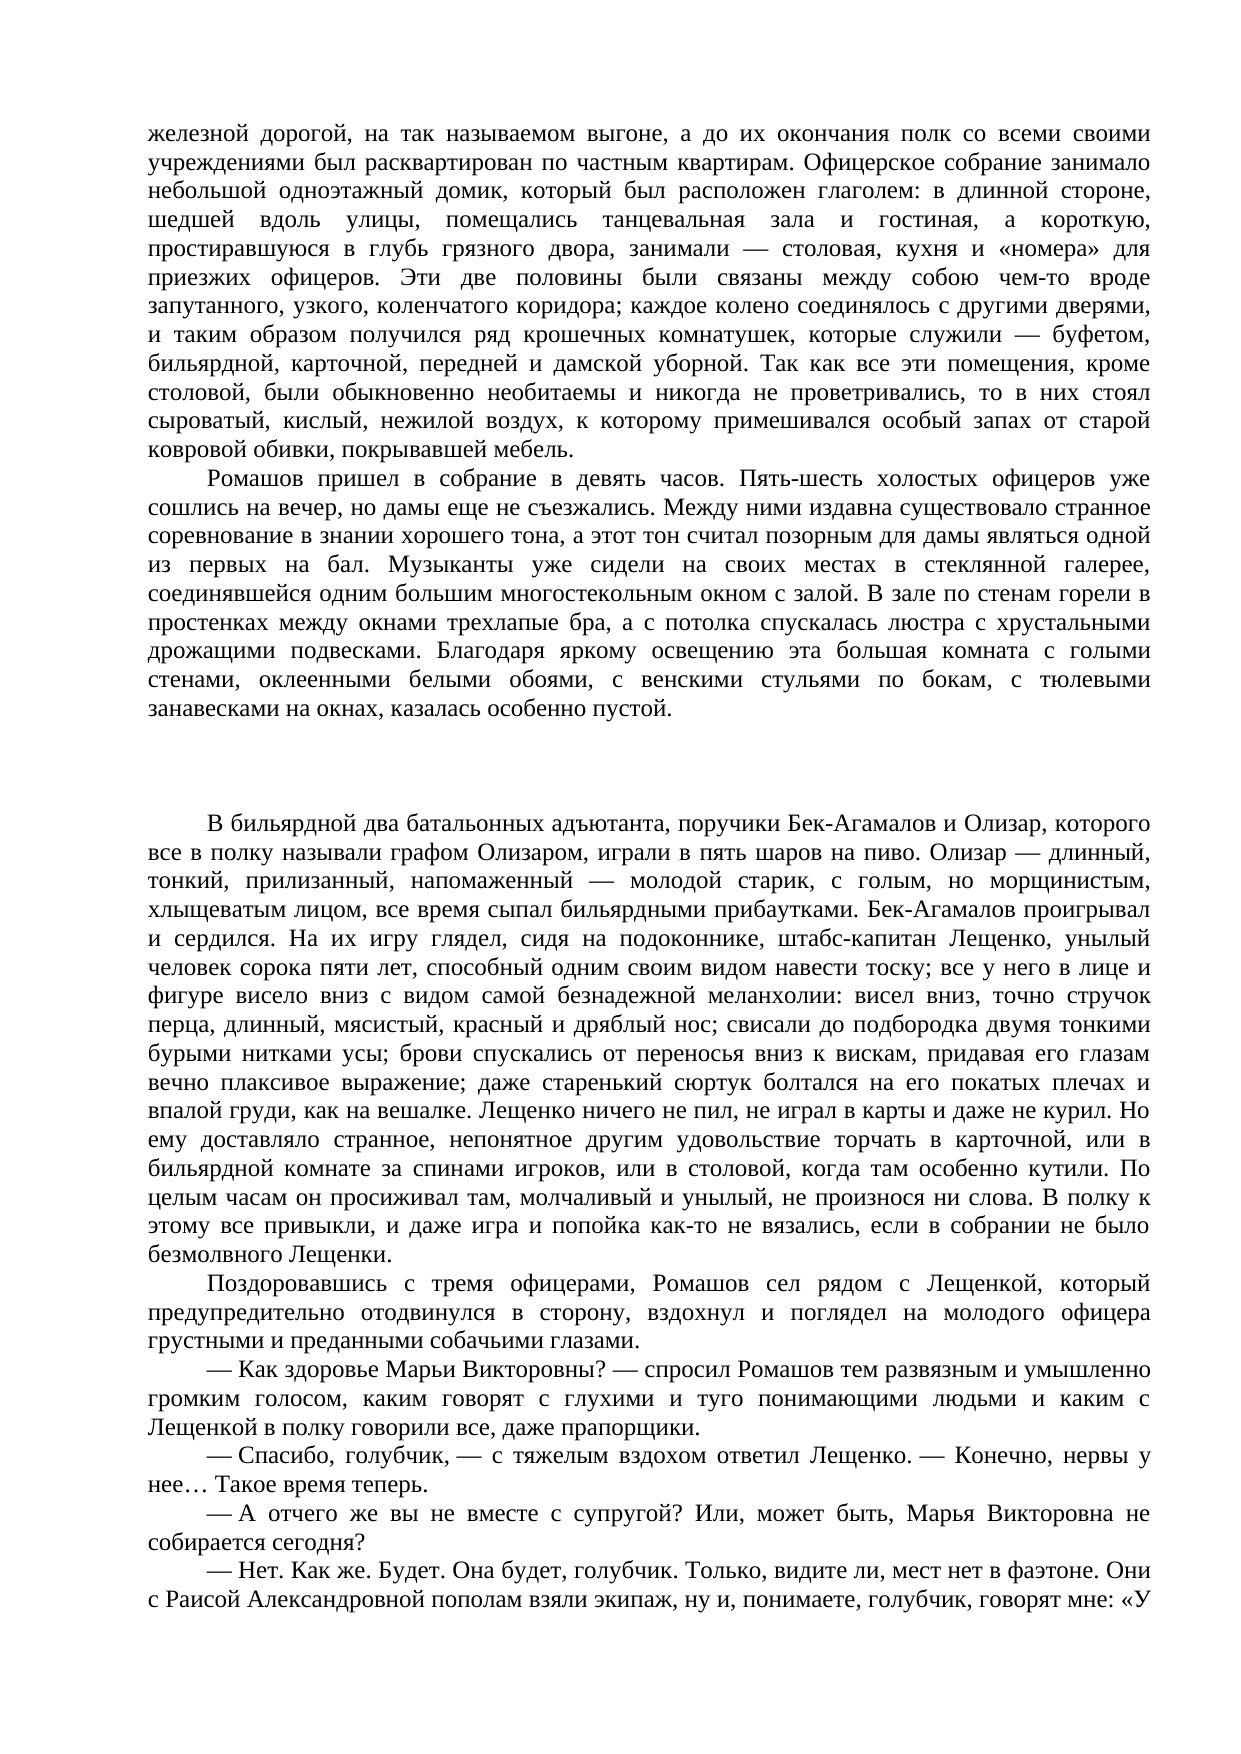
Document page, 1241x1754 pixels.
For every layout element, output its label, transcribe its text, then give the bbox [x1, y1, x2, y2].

text железной дорогой, на так называемом выгоне, а до их окончания полк со всеми своими учреждениями был расквартирован по частным квартирам. Офицерское собрание занимало небольшой одноэтажный домик, который был расположен глаголем: в длинной стороне, шедшей вдоль улицы, помещались танцевальная зала и гостиная, а короткую, простиравшуюся в глубь грязного двора, занимали — столовая, кухня и «номера» для приезжих офицеров. Эти две половины были связаны между собою чем-то вроде запутанного, узкого, коленчатого коридора; каждое колено соединялось с другими дверями, и таким образом получился ряд крошечных комнатушек, которые служили — буфетом, бильярдной, карточной, передней и дамской уборной. Так как все эти помещения, кроме столовой, были обыкновенно необитаемы и никогда не проветривались, то в них стоял сыроватый, кислый, нежилой воздух, к которому примешивался особый запах от старой ковровой обивки, покрывавшей мебель. [148, 118, 1152, 463]
text — А отчего же вы не вместе с супругой? Или, может быть, Марья Викторовна не собирается сегодня? [148, 1498, 1152, 1556]
text — Спасибо, голубчик, — с тяжелым вздохом ответил Лещенко. — Конечно, нервы у нее… Такое время теперь. [148, 1441, 1152, 1498]
text — Нет. Как же. Будет. Она будет, голубчик. Только, видите ли, мест нет в фаэтоне. Они с Раисой Александровной пополам взяли экипаж, ну и, понимаете, голубчик, говорят мне: «У [148, 1556, 1152, 1613]
text Ромашов пришел в собрание в девять часов. Пять-шесть холостых офицеров уже сошлись на вечер, но дамы еще не съезжались. Между ними издавна существовало странное соревнование в знании хорошего тона, а этот тон считал позорным для дамы являться одной из первых на бал. Музыканты уже сидели на своих местах в стеклянной галерее, соединявшейся одним большим многостекольным окном с залой. В зале по стенам горели в простенках между окнами трехлапые бра, а с потолка спускалась люстра с хрустальными дрожащими подвесками. Благодаря яркому освещению эта большая комната с голыми стенами, оклеенными белыми обоями, с венскими стульями по бокам, с тюлевыми занавесками на окнах, казалась особенно пустой. [148, 463, 1152, 722]
text Поздоровавшись с тремя офицерами, Ромашов сел рядом с Лещенкой, который предупредительно отодвинулся в сторону, вздохнул и поглядел на молодого офицера грустными и преданными собачьими глазами. [148, 1268, 1152, 1354]
text В бильярдной два батальонных адъютанта, поручики Бек-Агамалов и Олизар, которого все в полку называли графом Олизаром, играли в пять шаров на пиво. Олизар — длинный, тонкий, прилизанный, напомаженный — молодой старик, с голым, но морщинистым, хлыщеватым лицом, все время сыпал бильярдными прибаутками. Бек-Агамалов проигрывал и сердился. На их игру глядел, сидя на подоконнике, штабс-капитан Лещенко, унылый человек сорока пяти лет, способный одним своим видом навести тоску; все у него в лице и фигуре висело вниз с видом самой безнадежной меланхолии: висел вниз, точно стручок перца, длинный, мясистый, красный и дряблый нос; свисали до подбородка двумя тонкими бурыми нитками усы; брови спускались от переносья вниз к вискам, придавая его глазам вечно плаксивое выражение; даже старенький сюртук болтался на его покатых плечах и впалой груди, как на вешалке. Лещенко ничего не пил, не играл в карты и даже не курил. Но ему доставляло странное, непонятное другим удовольствие торчать в карточной, или в бильярдной комнате за спинами игроков, или в столовой, когда там особенно кутили. По целым часам он просиживал там, молчаливый и унылый, не произнося ни слова. В полку к этому все привыкли, и даже игра и попойка как-то не вязались, если в собрании не было безмолвного Лещенки. [148, 808, 1152, 1268]
text — Как здоровье Марьи Викторовны? — спросил Ромашов тем развязным и умышленно громким голосом, каким говорят с глухими и туго понимающими людьми и каким с Лещенкой в полку говорили все, даже прапорщики. [148, 1354, 1152, 1441]
